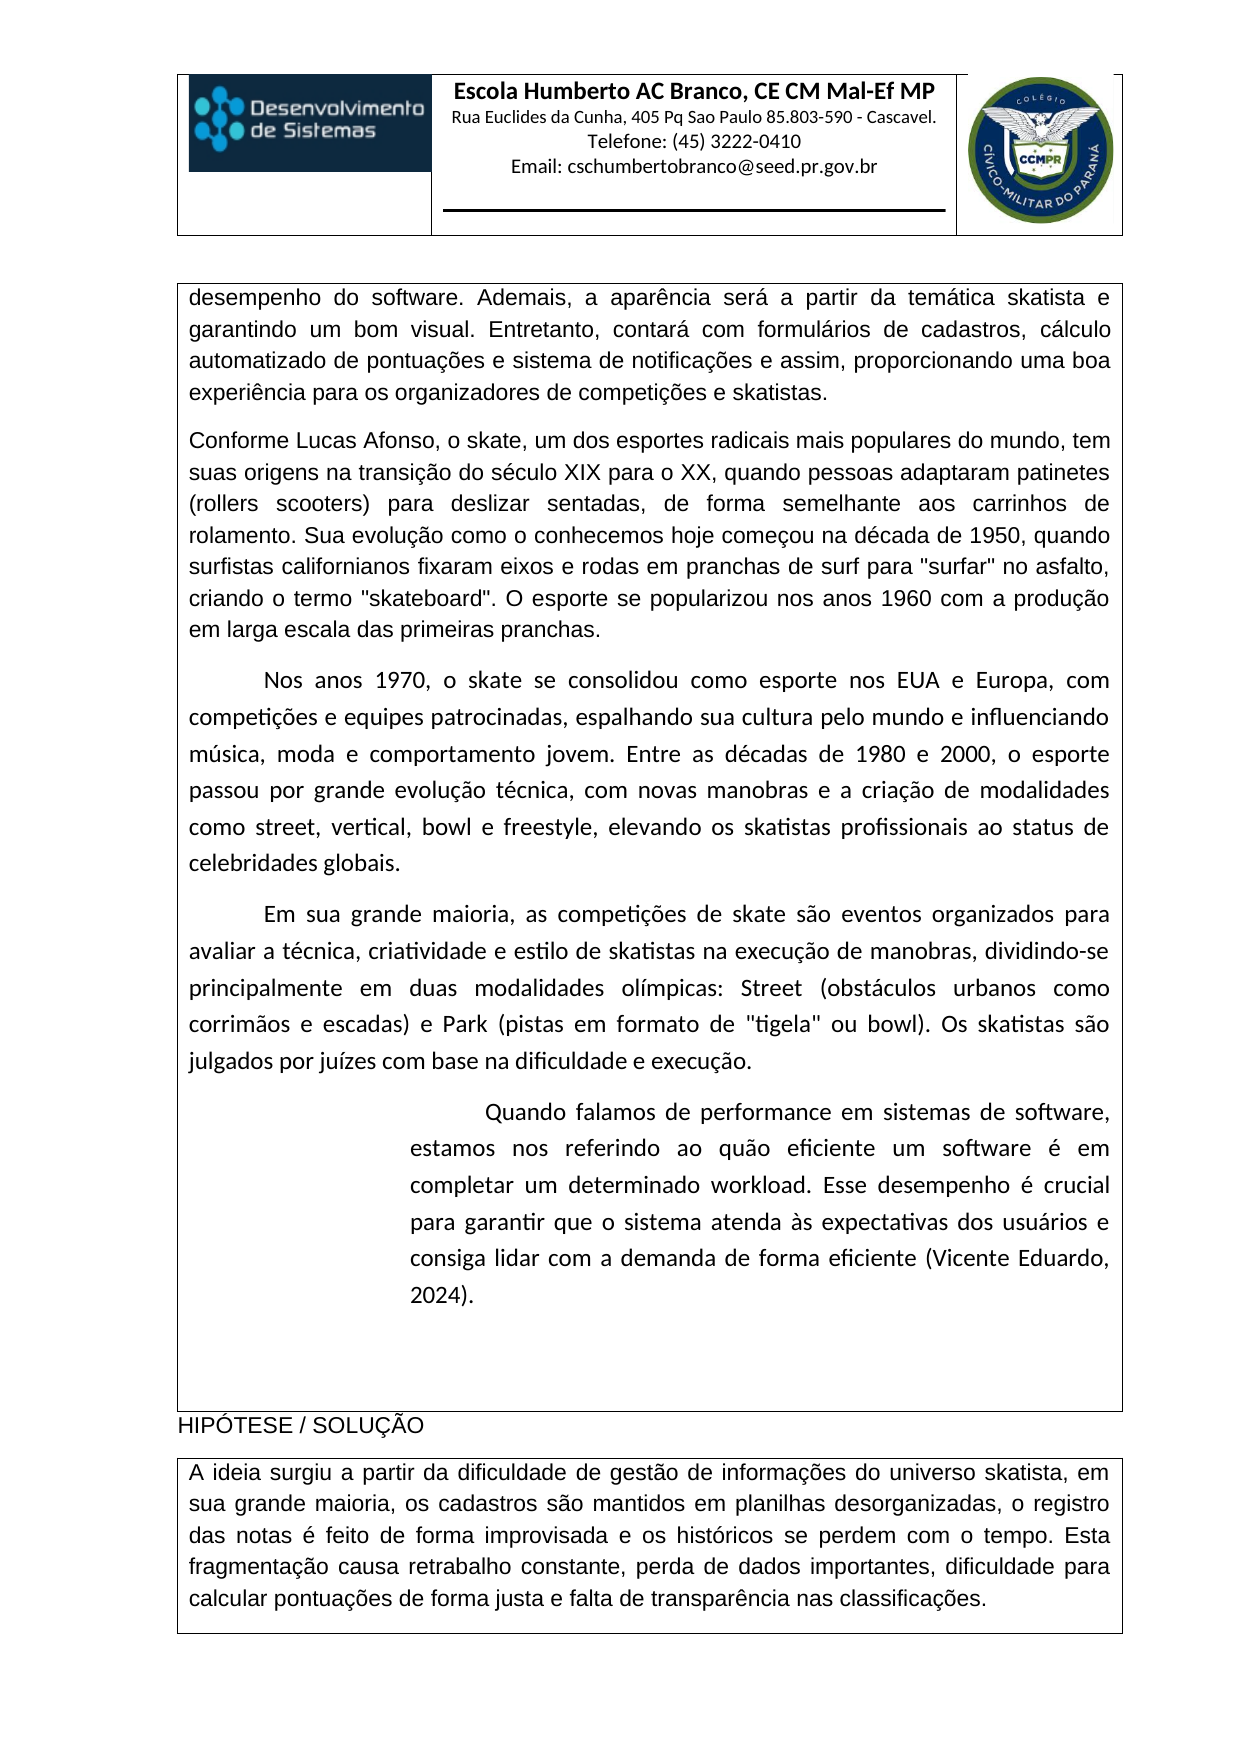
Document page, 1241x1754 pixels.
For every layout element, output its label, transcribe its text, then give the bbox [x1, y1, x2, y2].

picture [968, 74, 1114, 225]
table_header desempenho do software. Ademais, a aparência será a partir da temática skatista e garantindo um bom visual. Entretanto, contará com formulários de cadastros, cálculo automatizado de pontuações e sistema de notificações e assim, proporcionando uma boa experiência para os organizadores de competições e skatistas. Conforme Lucas Afonso, o skate, um dos esportes radicais mais populares do mundo, tem suas origens na transição do século XIX para o XX, quando pessoas adaptaram patinetes (rollers scooters) para deslizar sentadas, de forma semelhante aos carrinhos de rolamento. Sua evolução como o conhecemos hoje começou na década de 1950, quando surfistas californianos fixaram eixos e rodas em pranchas de surf para "surfar" no asfalto, criando o termo "skateboard". O esporte se popularizou nos anos 1960 com a produção em larga escala das primeiras pranchas. Nos anos 1970, o skate se consolidou como esporte nos EUA e Europa, com competições e equipes patrocinadas, espalhando sua cultura pelo mundo e influenciando música, moda e comportamento jovem. Entre as décadas de 1980 e 2000, o esporte passou por grande evolução técnica, com novas manobras e a criação de modalidades como street, vertical, bowl e freestyle, elevando os skatistas profissionais ao status de celebridades globais. Em sua grande maioria, as competições de skate são eventos organizados para avaliar a técnica, criatividade e estilo de skatistas na execução de manobras, dividindo-se principalmente em duas modalidades olímpicas: Street (obstáculos urbanos como corrimãos e escadas) e Park (pistas em formato de "tigela" ou bowl). Os skatistas são julgados por juízes com base na dificuldade e execução. Quando falamos de performance em sistemas de software, estamos nos referindo ao quão eficiente um software é em completar um determinado workload. Esse desempenho é crucial para garantir que o sistema atenda às expectativas dos usuários e consiga lidar com a demanda de forma eficiente (Vicente Eduardo, 2024). [178, 284, 1122, 1411]
picture [188, 74, 432, 172]
table_header A ideia surgiu a partir da dificuldade de gestão de informações do universo skatista, em sua grande maioria, os cadastros são mantidos em planilhas desorganizadas, o registro das notas é feito de forma improvisada e os históricos se perdem com o tempo. Esta fragmentação causa retrabalho constante, perda de dados importantes, dificuldade para calcular pontuações de forma justa e falta de transparência nas classificações. [178, 1459, 1122, 1633]
text HIPÓTESE / SOLUÇÃO [177, 1412, 1122, 1439]
